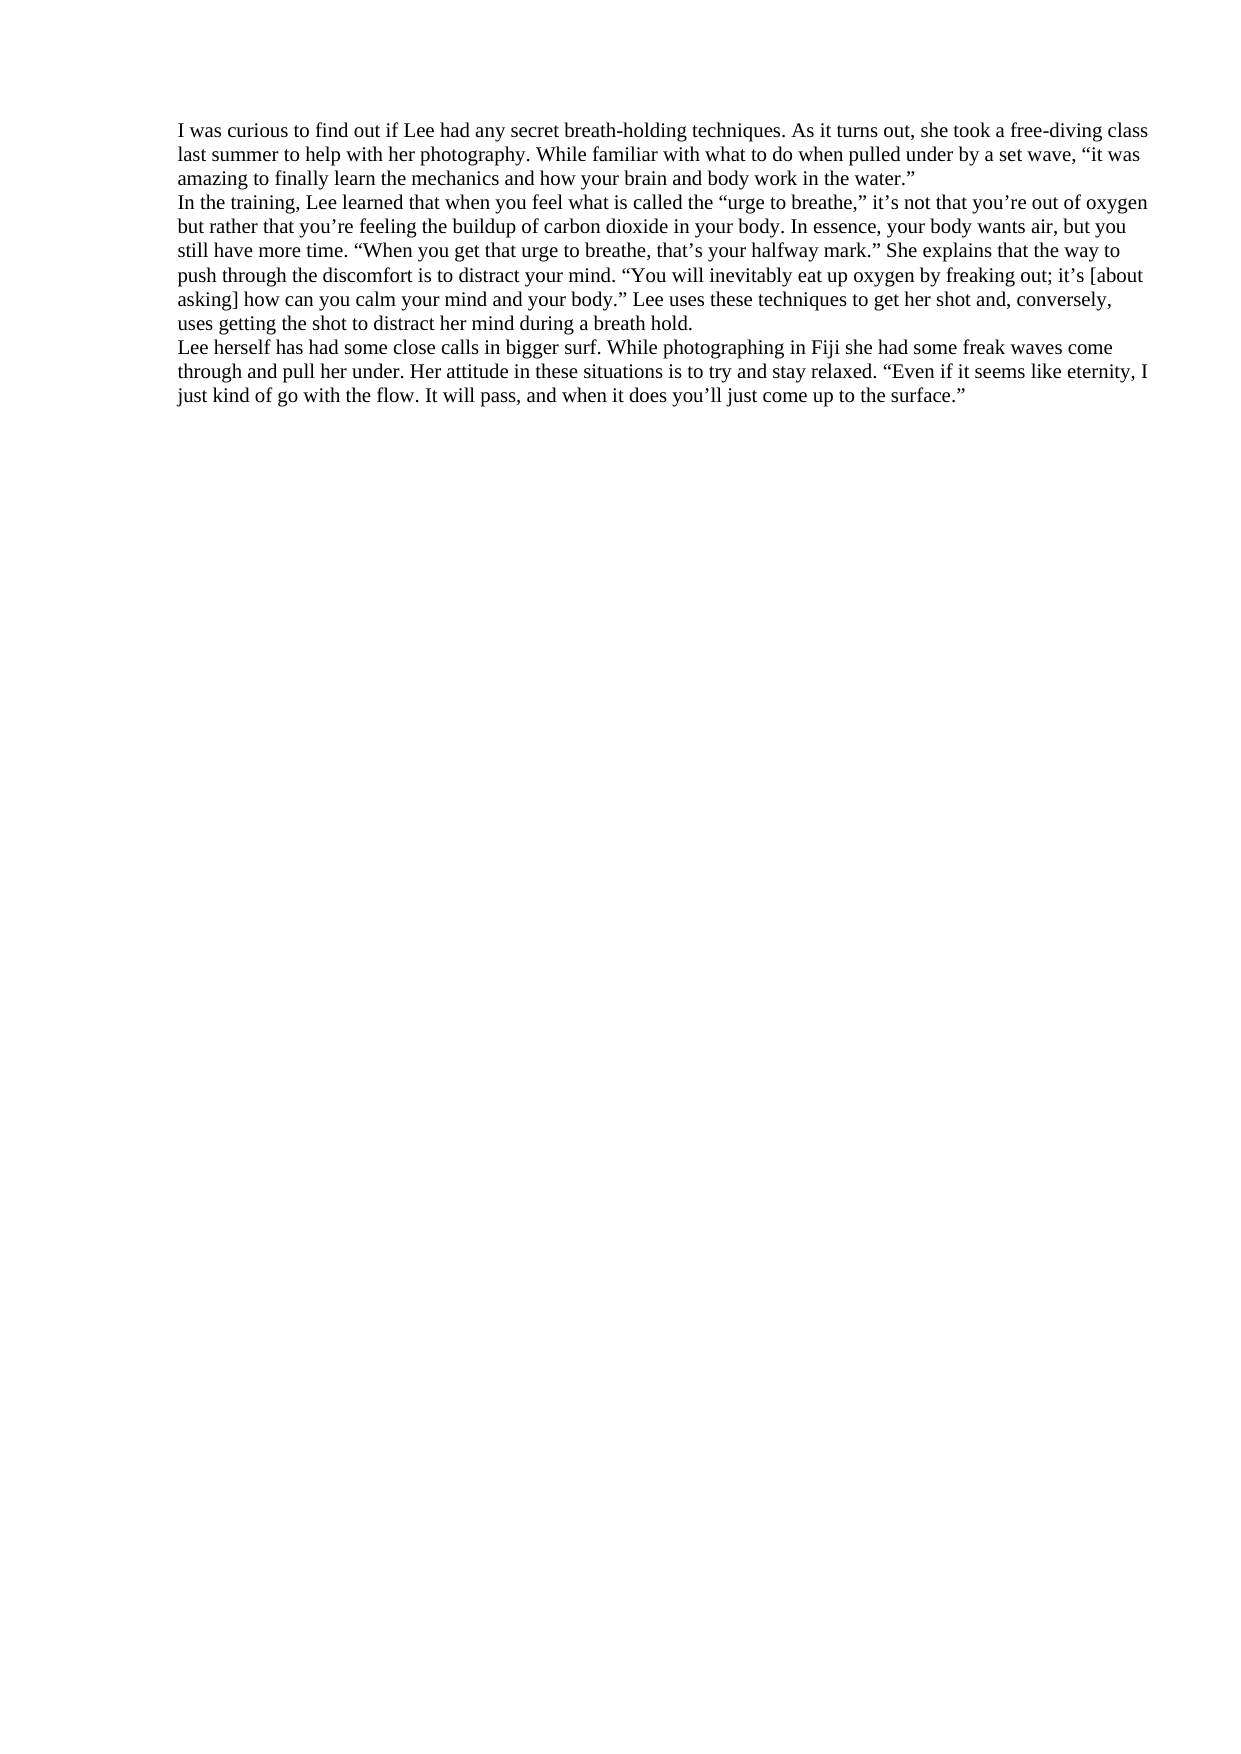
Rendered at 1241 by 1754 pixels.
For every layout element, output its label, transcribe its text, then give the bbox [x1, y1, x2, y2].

text I was curious to find out if Lee had any secret breath-holding techniques. As it turns out, she took a free-diving class last summer to help with her photography. While familiar with what to do when pulled under by a set wave, “it was amazing to finally learn the mechanics and how your brain and body work in the water.” [177, 118, 1152, 190]
text In the training, Lee learned that when you feel what is called the “urge to breathe,” it’s not that you’re out of oxygen but rather that you’re feeling the buildup of carbon dioxide in your body. In essence, your body wants air, but you still have more time. “When you get that urge to breathe, that’s your halfway mark.” She explains that the way to push through the discomfort is to distract your mind. “You will inevitably eat up oxygen by freaking out; it’s [about asking] how can you calm your mind and your body.” Lee uses these techniques to get her shot and, conversely, uses getting the shot to distract her mind during a breath hold. [177, 190, 1152, 335]
text Lee herself has had some close calls in bigger surf. While photographing in Fiji she had some freak waves come through and pull her under. Her attitude in these situations is to try and stay relaxed. “Even if it seems like eternity, I just kind of go with the flow. It will pass, and when it does you’ll just come up to the surface.” [177, 335, 1152, 407]
